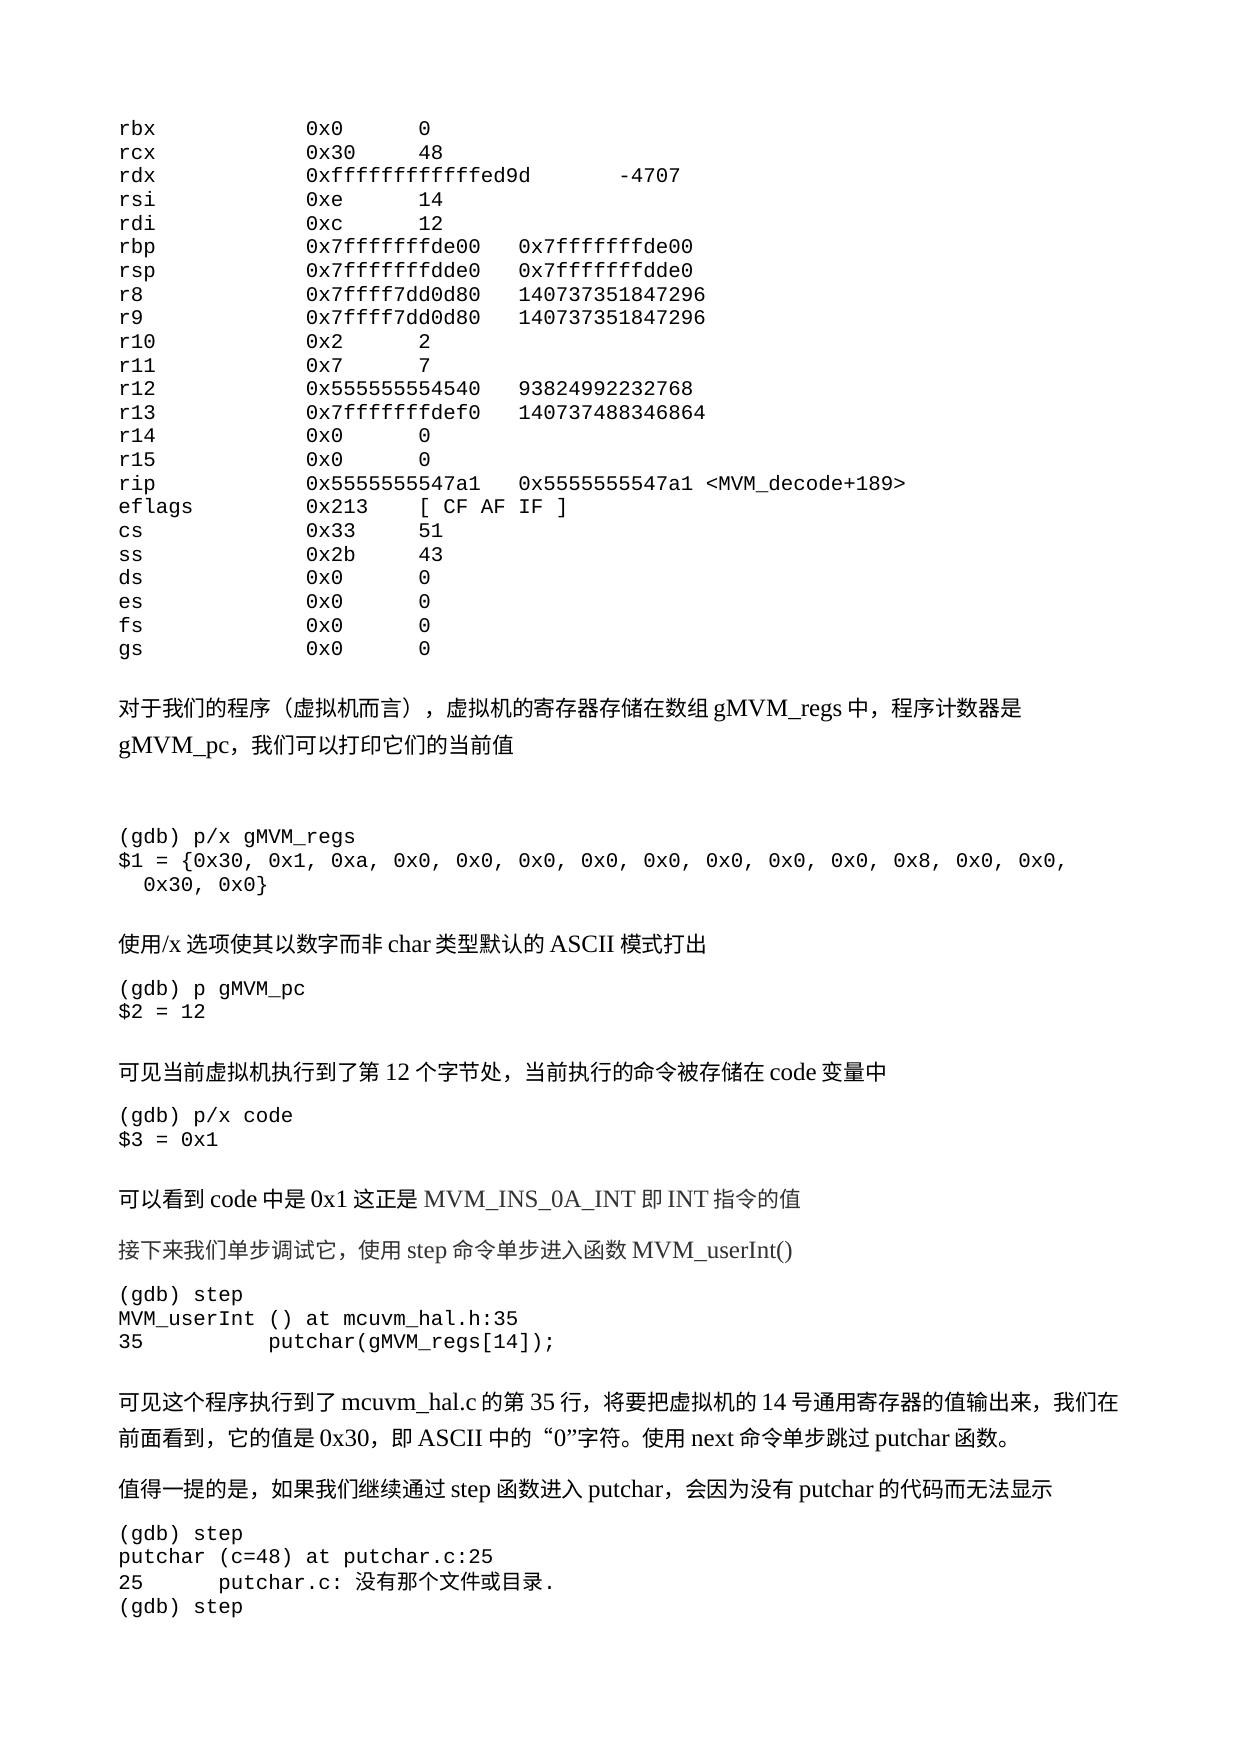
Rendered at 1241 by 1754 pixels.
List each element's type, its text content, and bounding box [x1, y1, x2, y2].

text r14 0x0 0 [118, 426, 1122, 449]
text rsp 0x7fffffffdde0 0x7fffffffdde0 [118, 260, 1122, 284]
text r12 0x555555554540 93824992232768 [118, 378, 1122, 402]
text eflags 0x213 [ CF AF IF ] [118, 496, 1122, 520]
text r10 0x2 2 [118, 331, 1122, 354]
text es 0x0 0 [118, 591, 1122, 615]
text (gdb) p/x code [118, 1105, 1122, 1129]
text (gdb) step [118, 1596, 1122, 1619]
text r13 0x7fffffffdef0 140737488346864 [118, 402, 1122, 426]
text 0x30, 0x0} [118, 874, 1122, 897]
text r11 0x7 7 [118, 354, 1122, 378]
text r8 0x7ffff7dd0d80 140737351847296 [118, 284, 1122, 307]
text ds 0x0 0 [118, 567, 1122, 591]
text 可见当前虚拟机执行到了第12个字节处，当前执行的命令被存储在code变量中 [118, 1054, 1122, 1086]
text fs 0x0 0 [118, 615, 1122, 638]
text $3 = 0x1 [118, 1129, 1122, 1153]
text 可以看到code中是0x1这正是 MVM_INS_0A_INT即INT指令的值 [118, 1182, 1122, 1214]
text rdx 0xffffffffffffed9d -4707 [118, 165, 1122, 189]
text MVM_userInt () at mcuvm_hal.h:35 [118, 1308, 1122, 1331]
text r9 0x7ffff7dd0d80 140737351847296 [118, 307, 1122, 331]
text rsi 0xe 14 [118, 189, 1122, 213]
text $1 = {0x30, 0x1, 0xa, 0x0, 0x0, 0x0, 0x0, 0x0, 0x0, 0x0, 0x0, 0x8, 0x0, 0x0, [118, 850, 1122, 874]
text 使用/x选项使其以数字而非char类型默认的ASCII模式打出 [118, 927, 1122, 958]
text gs 0x0 0 [118, 638, 1122, 662]
text rip 0x5555555547a1 0x5555555547a1 <MVM_decode+189> [118, 473, 1122, 496]
text rbp 0x7fffffffde00 0x7fffffffde00 [118, 236, 1122, 260]
text (gdb) step [118, 1523, 1122, 1546]
text 25 putchar.c: 没有那个文件或目录. [118, 1570, 1122, 1596]
text cs 0x33 51 [118, 520, 1122, 544]
text 35 putchar(gMVM_regs[14]); [118, 1331, 1122, 1355]
text 值得一提的是，如果我们继续通过step函数进入putchar，会因为没有putchar的代码而无法显示 [118, 1472, 1122, 1503]
text rdi 0xc 12 [118, 213, 1122, 236]
text ss 0x2b 43 [118, 544, 1122, 567]
text 可见这个程序执行到了mcuvm_hal.c的第35行，将要把虚拟机的14号通用寄存器的值输出来，我们在前面看到，它的值是0x30，即ASCII中的“0”字符。使用next命令单步跳过putchar函数。 [118, 1384, 1122, 1452]
text 对于我们的程序（虚拟机而言），虚拟机的寄存器存储在数组gMVM_regs中，程序计数器是gMVM_pc，我们可以打印它们的当前值 [118, 691, 1122, 759]
text putchar (c=48) at putchar.c:25 [118, 1546, 1122, 1570]
text 接下来我们单步调试它，使用step命令单步进入函数MVM_userInt() [118, 1233, 1122, 1265]
text (gdb) step [118, 1284, 1122, 1308]
text rbx 0x0 0 [118, 118, 1122, 142]
text rcx 0x30 48 [118, 142, 1122, 165]
text (gdb) p/x gMVM_regs [118, 826, 1122, 850]
text $2 = 12 [118, 1001, 1122, 1025]
text (gdb) p gMVM_pc [118, 978, 1122, 1001]
text r15 0x0 0 [118, 449, 1122, 473]
